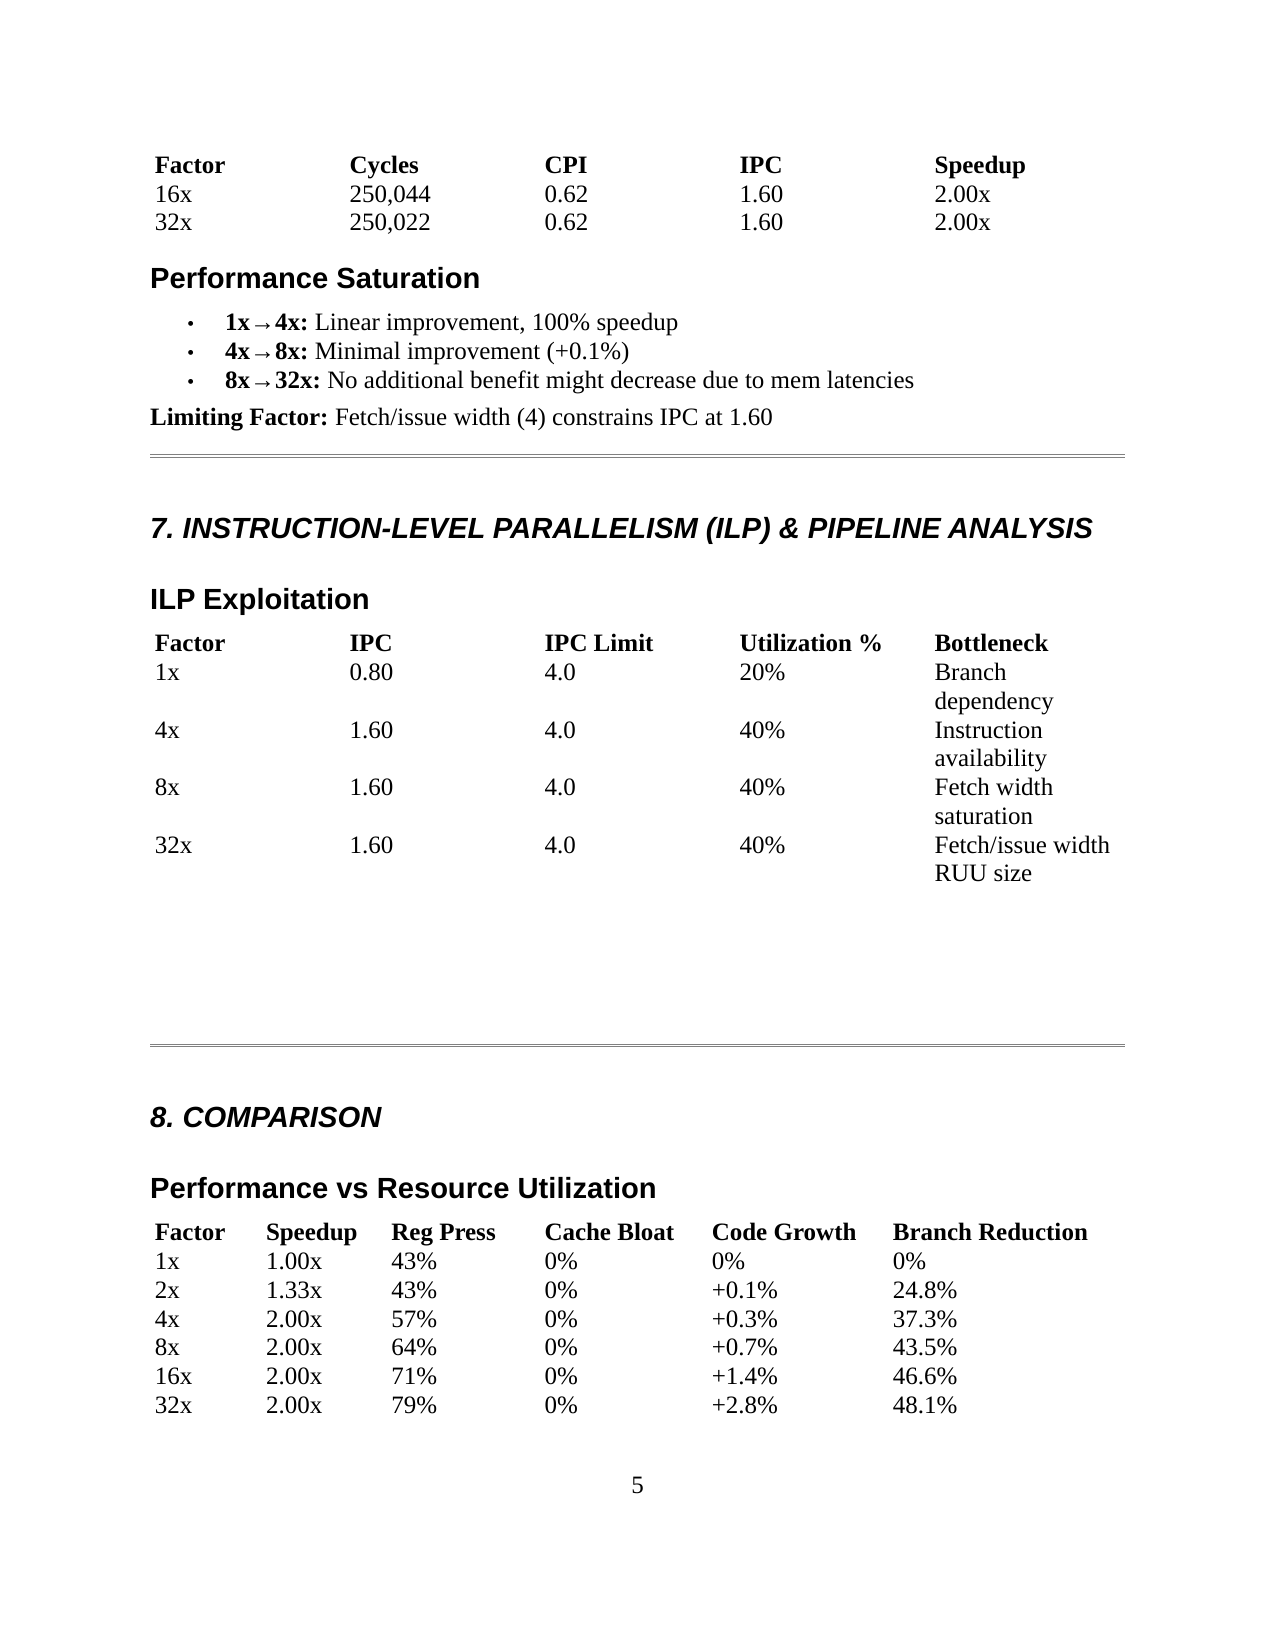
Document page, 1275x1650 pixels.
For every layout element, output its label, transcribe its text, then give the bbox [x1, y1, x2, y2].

table_header Reg Press [387, 1218, 540, 1246]
table_header Code Growth [707, 1218, 888, 1246]
table_cell 71% [387, 1361, 540, 1390]
subtitle 7. INSTRUCTION-LEVEL PARALLELISM (ILP) & PIPELINE ANALYSIS [150, 511, 1125, 545]
table_cell 0% [540, 1275, 707, 1304]
table_cell +2.8% [707, 1390, 888, 1419]
list 4x→8x: Minimal improvement (+0.1%) [187, 336, 1125, 365]
table_header Branch Reduction [888, 1218, 1125, 1246]
list 8x→32x: No additional benefit might decrease due to mem latencies [187, 365, 1125, 393]
table_cell 2.00x [261, 1304, 387, 1332]
table_cell 4.0 [540, 715, 735, 772]
table_cell 0.80 [345, 657, 540, 715]
table_cell 0% [540, 1304, 707, 1332]
table_cell 4x [150, 715, 345, 772]
table_cell 1.60 [735, 179, 930, 207]
table_cell 0% [540, 1361, 707, 1390]
table_cell Instruction availability [930, 715, 1125, 772]
table_header Utilization % [735, 629, 930, 657]
table_header IPC [345, 629, 540, 657]
table_cell 1.60 [345, 772, 540, 830]
subtitle Performance vs Resource Utilization [150, 1171, 1125, 1205]
table_cell 1.60 [345, 830, 540, 887]
table_cell 57% [387, 1304, 540, 1332]
table_cell 4.0 [540, 772, 735, 830]
table_header Bottleneck [930, 629, 1125, 657]
table_header Factor [150, 1218, 261, 1246]
table_cell 4x [150, 1304, 261, 1332]
table_header Speedup [261, 1218, 387, 1246]
table_cell 32x [150, 830, 345, 887]
table_cell 4.0 [540, 657, 735, 715]
table_cell 43% [387, 1246, 540, 1275]
table_header IPC [735, 150, 930, 179]
table_cell 20% [735, 657, 930, 715]
table_cell 1x [150, 1246, 261, 1275]
table_cell 4.0 [540, 830, 735, 887]
table_cell 32x [150, 208, 345, 236]
table_cell 1.33x [261, 1275, 387, 1304]
table_cell Branch dependency [930, 657, 1125, 715]
table_cell 2.00x [930, 208, 1125, 236]
table_cell 0.62 [540, 179, 735, 207]
table_cell 43.5% [888, 1333, 1125, 1361]
table_cell 48.1% [888, 1390, 1125, 1419]
table_cell 1.00x [261, 1246, 387, 1275]
table_header Speedup [930, 150, 1125, 179]
table_cell 37.3% [888, 1304, 1125, 1332]
table_cell 79% [387, 1390, 540, 1419]
table_header Cache Bloat [540, 1218, 707, 1246]
table_cell 40% [735, 772, 930, 830]
table_cell +0.3% [707, 1304, 888, 1332]
table_cell 1x [150, 657, 345, 715]
table_cell 2x [150, 1275, 261, 1304]
table_cell 8x [150, 1333, 261, 1361]
table_header CPI [540, 150, 735, 179]
table_cell 2.00x [261, 1333, 387, 1361]
table_cell 2.00x [261, 1361, 387, 1390]
table_cell 43% [387, 1275, 540, 1304]
table_cell 0% [707, 1246, 888, 1275]
subtitle Performance Saturation [150, 261, 1125, 295]
table_cell 16x [150, 179, 345, 207]
table_cell 1.60 [735, 208, 930, 236]
table_cell 1.60 [345, 715, 540, 772]
table_cell Fetch width saturation [930, 772, 1125, 830]
table_cell 0% [540, 1333, 707, 1361]
table_cell +0.1% [707, 1275, 888, 1304]
table_cell 0% [540, 1390, 707, 1419]
table_cell 250,044 [345, 179, 540, 207]
table_cell 0% [540, 1246, 707, 1275]
table_cell 64% [387, 1333, 540, 1361]
table_cell +1.4% [707, 1361, 888, 1390]
table_cell 16x [150, 1361, 261, 1390]
table_cell 24.8% [888, 1275, 1125, 1304]
table_cell 0% [888, 1246, 1125, 1275]
text Limiting Factor: Fetch/issue width (4) constrains IPC at 1.60 [150, 402, 1125, 431]
table_cell 46.6% [888, 1361, 1125, 1390]
table_cell 8x [150, 772, 345, 830]
table_header IPC Limit [540, 629, 735, 657]
subtitle 8. COMPARISON [150, 1100, 1125, 1134]
table_cell +0.7% [707, 1333, 888, 1361]
table_cell 40% [735, 715, 930, 772]
table_header Factor [150, 150, 345, 179]
table_cell 32x [150, 1390, 261, 1419]
subtitle ILP Exploitation [150, 582, 1125, 616]
table_cell 250,022 [345, 208, 540, 236]
table_cell 0.62 [540, 208, 735, 236]
table_cell 2.00x [261, 1390, 387, 1419]
list 1x→4x: Linear improvement, 100% speedup [187, 307, 1125, 336]
table_cell 40% [735, 830, 930, 887]
table_cell 2.00x [930, 179, 1125, 207]
table_cell Fetch/issue width RUU size [930, 830, 1125, 887]
table_header Factor [150, 629, 345, 657]
table_header Cycles [345, 150, 540, 179]
